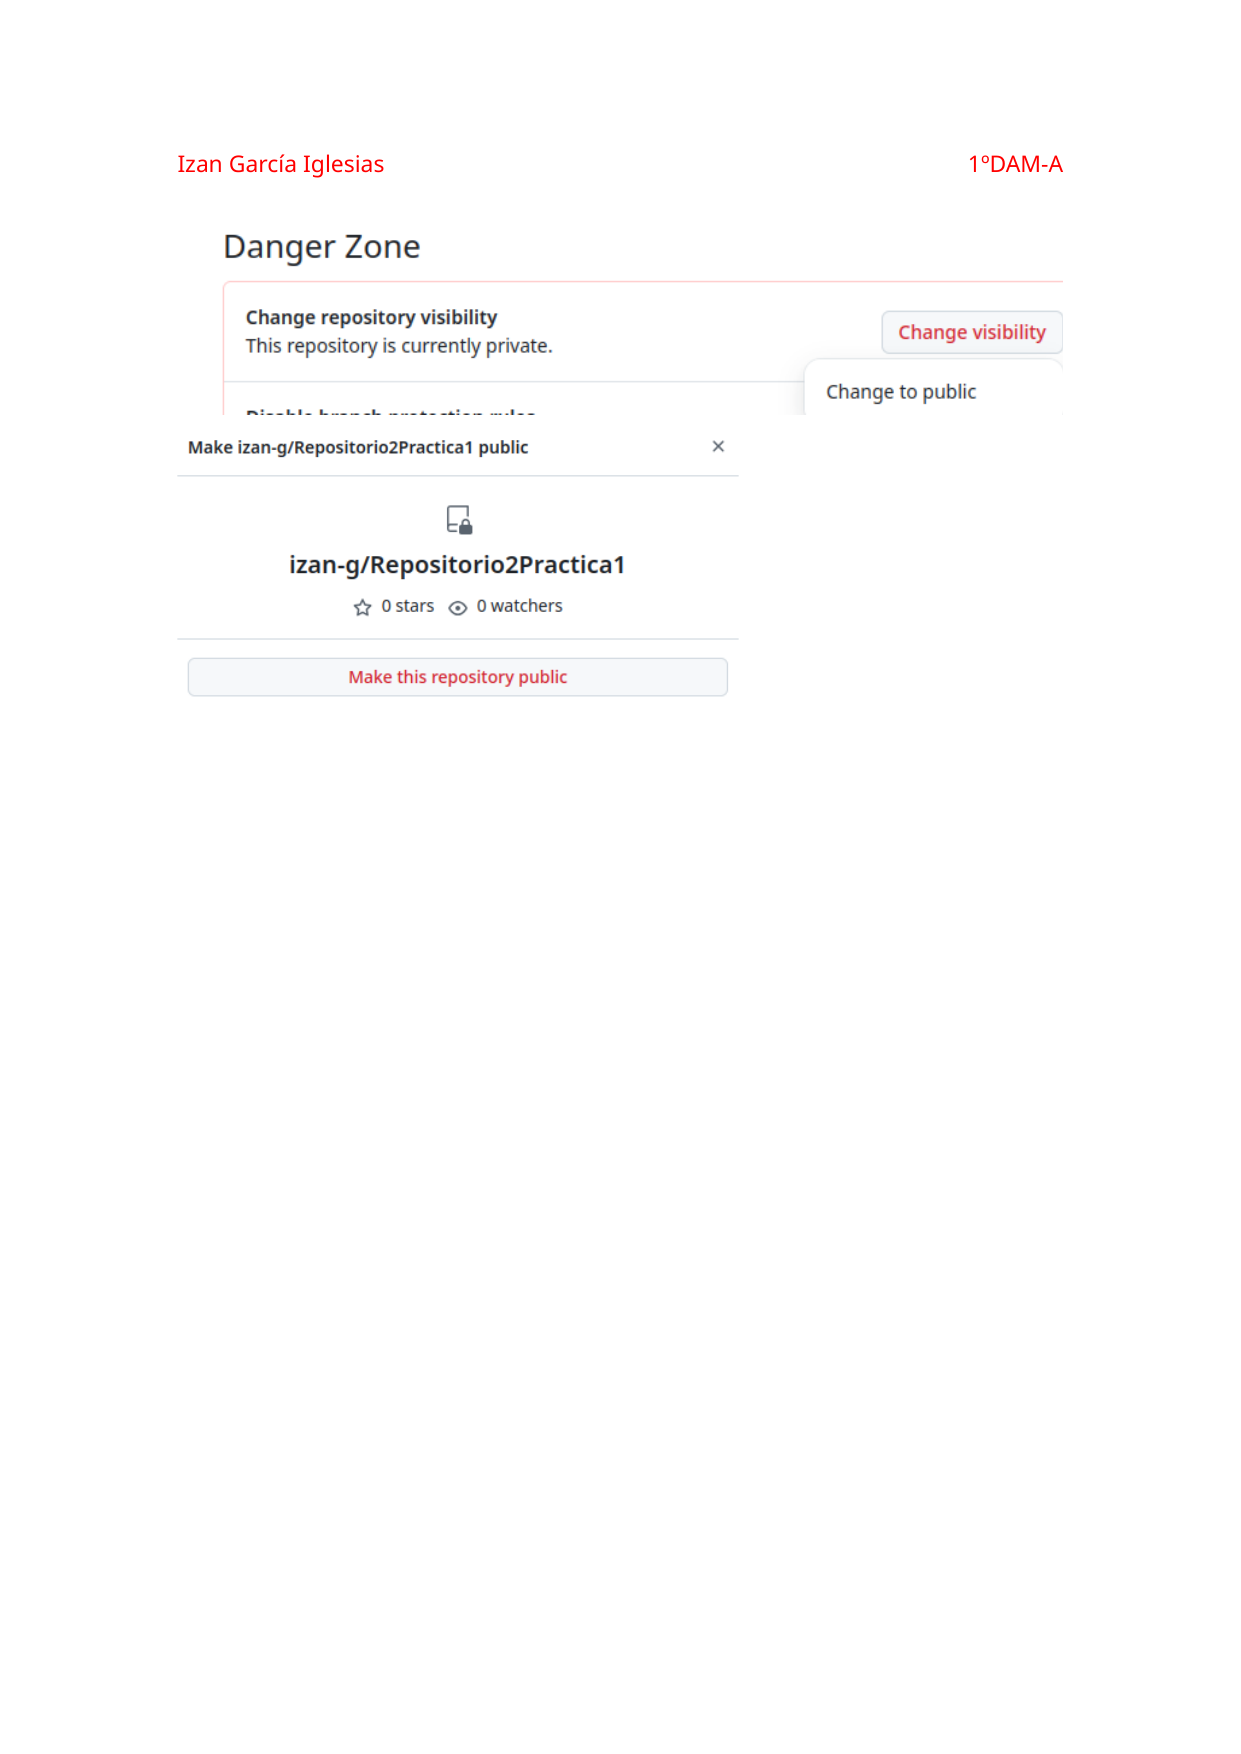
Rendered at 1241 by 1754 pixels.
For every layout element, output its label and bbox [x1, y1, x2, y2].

picture [177, 208, 1063, 415]
picture [177, 433, 739, 705]
